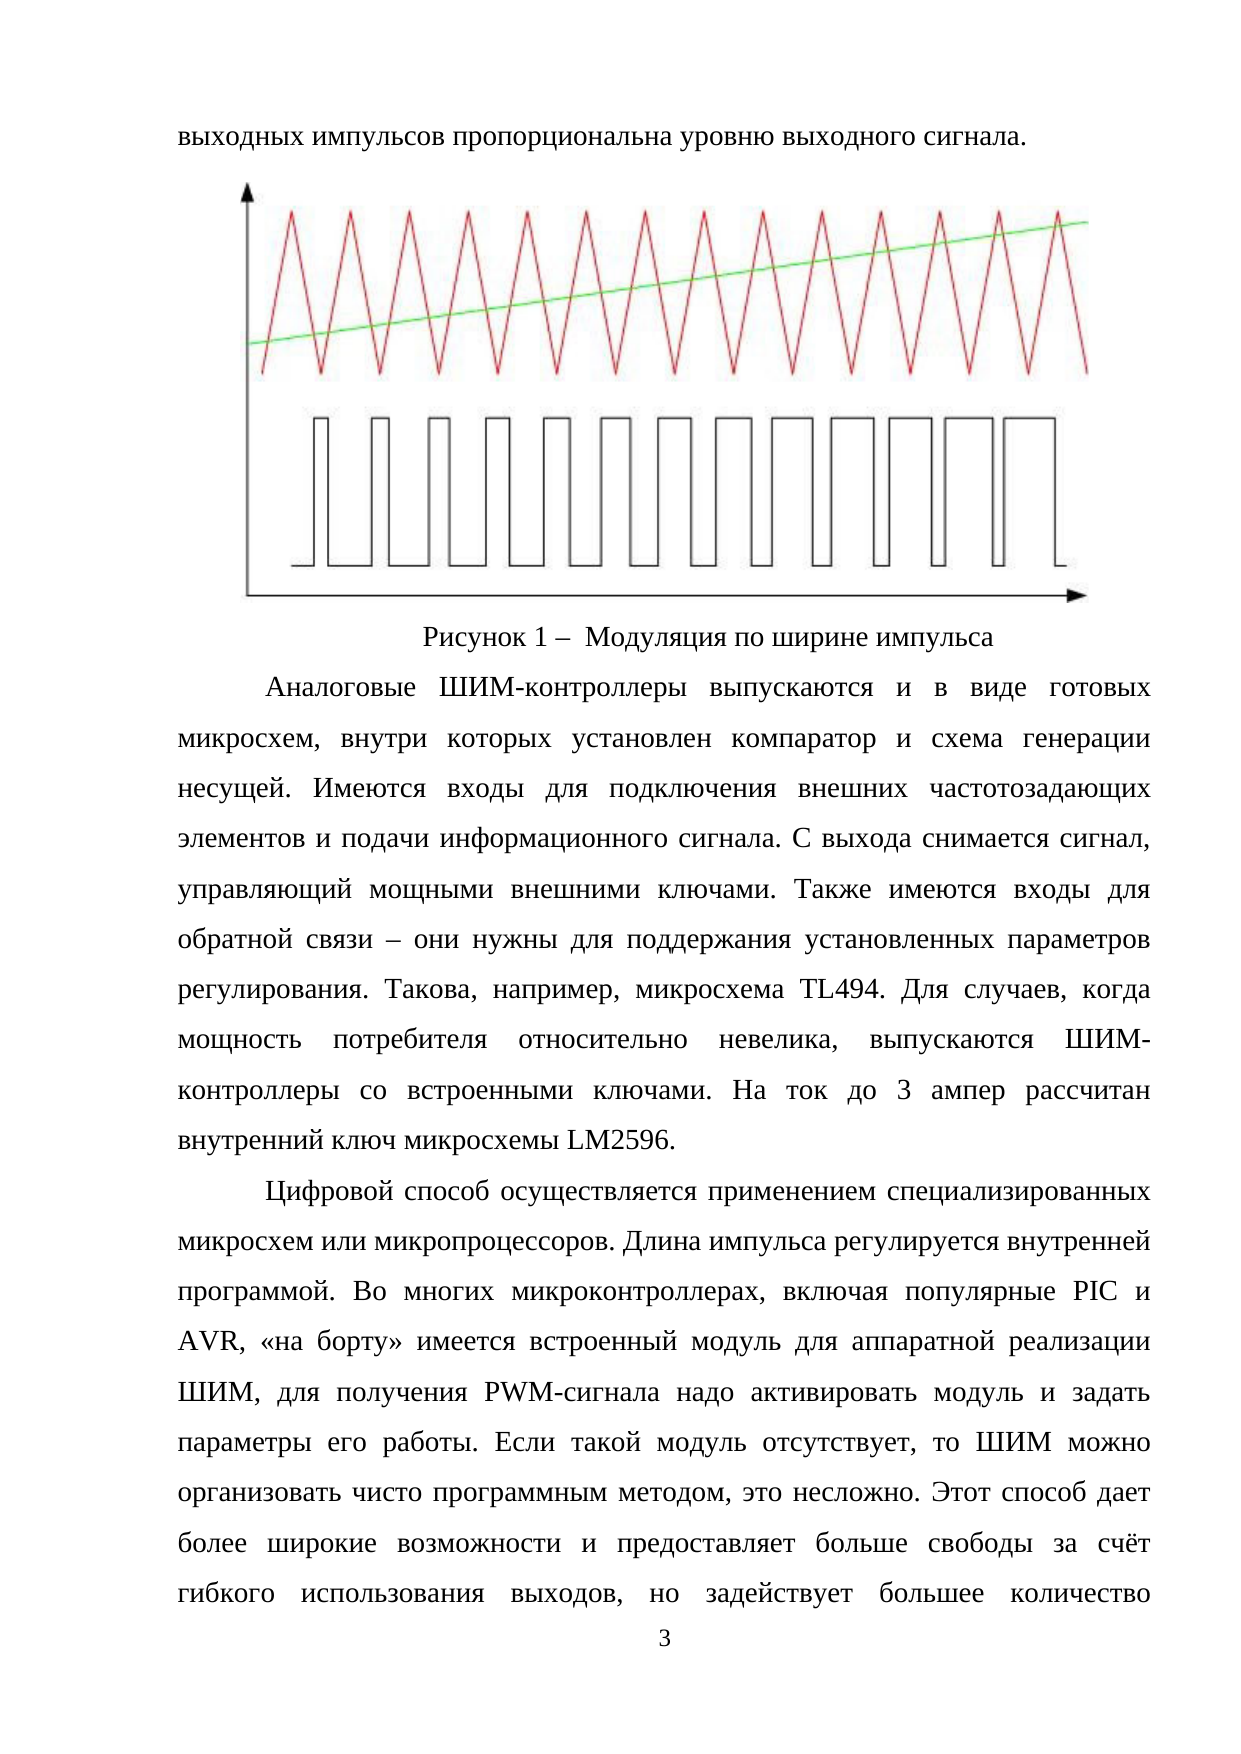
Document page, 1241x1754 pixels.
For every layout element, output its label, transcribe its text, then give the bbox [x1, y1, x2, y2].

text Аналоговые ШИМ-контроллеры выпускаются и в виде готовых микросхем, внутри которых установлен компаратор и схема генерации несущей. Имеются входы для подключения внешних частотозадающих элементов и подачи информационного сигнала. С выхода снимается сигнал, управляющий мощными внешними ключами. Также имеются входы для обратной связи – они нужны для поддержания установленных параметров регулирования. Такова, например, микросхема TL494. Для случаев, когда мощность потребителя относительно невелика, выпускаются ШИМ-контроллеры со встроенными ключами. На ток до 3 ампер рассчитан внутренний ключ микросхемы LM2596. [177, 669, 1152, 1156]
text Цифровой способ осуществляется применением специализированных микросхем или микропроцессоров. Длина импульса регулируется внутренней программой. Во многих микроконтроллерах, включая популярные PIC и AVR, «на борту» имеется встроенный модуль для аппаратной реализации ШИМ, для получения PWM-сигнала надо активировать модуль и задать параметры его работы. Если такой модуль отсутствует, то ШИМ можно организовать чисто программным методом, это несложно. Этот способ дает более широкие возможности и предоставляет больше свободы за счёт гибкого использования выходов, но задействует большее количество [177, 1173, 1152, 1609]
picture [240, 182, 1089, 603]
text Рисунок 1 – Модуляция по ширине импульса [177, 168, 1152, 653]
text выходных импульсов пропорциональна уровню выходного сигнала. [177, 118, 1152, 152]
